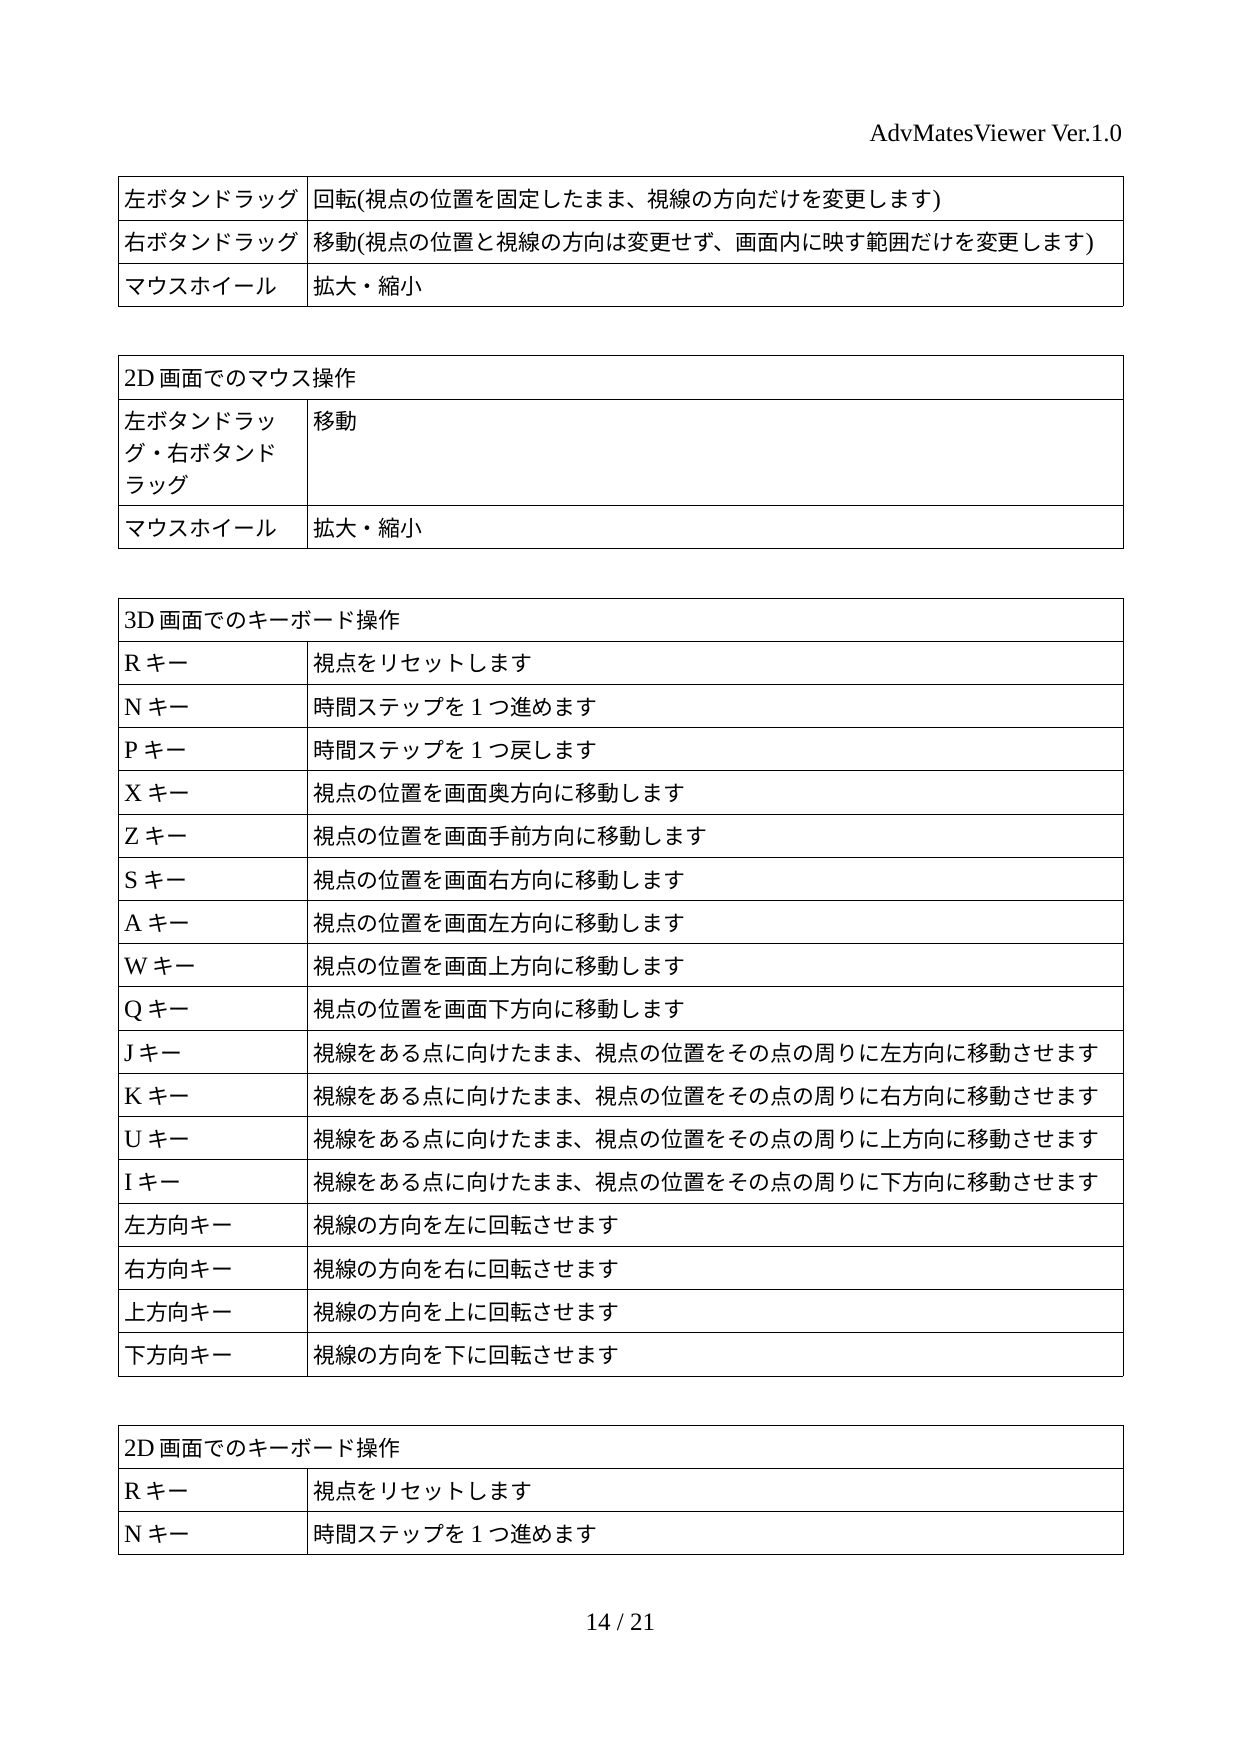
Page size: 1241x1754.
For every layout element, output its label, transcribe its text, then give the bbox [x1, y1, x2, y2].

table_cell Zキー [119, 815, 307, 857]
table_cell 拡大・縮小 [308, 506, 1123, 548]
table_cell Uキー [119, 1117, 307, 1159]
table_header 2D画面でのキーボード操作 [119, 1426, 1123, 1468]
table_cell 視点の位置を画面下方向に移動します [308, 987, 1123, 1030]
table_cell 視線の方向を下に回転させます [308, 1333, 1123, 1376]
table_cell 時間ステップを1つ進めます [308, 1512, 1123, 1554]
table_cell Sキー [119, 858, 307, 900]
table_cell 左方向キー [119, 1204, 307, 1246]
table_cell Iキー [119, 1160, 307, 1203]
table_cell 左ボタンドラッグ・右ボタンドラッグ [119, 400, 307, 505]
table_cell 視線の方向を左に回転させます [308, 1204, 1123, 1246]
table_header 2D画面でのマウス操作 [119, 356, 1123, 398]
table_cell 右ボタンドラッグ [119, 221, 307, 263]
table_cell Nキー [119, 685, 307, 727]
table_cell 移動(視点の位置と視線の方向は変更せず、画面内に映す範囲だけを変更します) [308, 221, 1123, 263]
table_cell 視線をある点に向けたまま、視点の位置をその点の周りに左方向に移動させます [308, 1031, 1123, 1073]
table_cell 視線をある点に向けたまま、視点の位置をその点の周りに下方向に移動させます [308, 1160, 1123, 1203]
table_cell 拡大・縮小 [308, 264, 1123, 306]
table_cell 視点の位置を画面奥方向に移動します [308, 771, 1123, 813]
table_cell Xキー [119, 771, 307, 813]
table_cell マウスホイール [119, 506, 307, 548]
table_cell 視点の位置を画面右方向に移動します [308, 858, 1123, 900]
table_cell 回転(視点の位置を固定したまま、視線の方向だけを変更します) [308, 177, 1123, 219]
table_cell Qキー [119, 987, 307, 1030]
table_cell 視線の方向を上に回転させます [308, 1290, 1123, 1332]
table_cell 視線をある点に向けたまま、視点の位置をその点の周りに上方向に移動させます [308, 1117, 1123, 1159]
table_cell 時間ステップを1つ戻します [308, 728, 1123, 770]
table_cell Rキー [119, 1469, 307, 1511]
table_cell 視点の位置を画面上方向に移動します [308, 944, 1123, 986]
table_cell Nキー [119, 1512, 307, 1554]
table_cell 視線の方向を右に回転させます [308, 1247, 1123, 1289]
table_cell マウスホイール [119, 264, 307, 306]
table_cell Rキー [119, 642, 307, 684]
table_header 3D画面でのキーボード操作 [119, 599, 1123, 641]
table_cell 視点の位置を画面手前方向に移動します [308, 815, 1123, 857]
table_cell 左ボタンドラッグ [119, 177, 307, 219]
table_cell 右方向キー [119, 1247, 307, 1289]
table_cell 上方向キー [119, 1290, 307, 1332]
table_cell Aキー [119, 901, 307, 943]
table_cell 視点の位置を画面左方向に移動します [308, 901, 1123, 943]
table_cell Wキー [119, 944, 307, 986]
table_cell 視点をリセットします [308, 1469, 1123, 1511]
table_cell 視線をある点に向けたまま、視点の位置をその点の周りに右方向に移動させます [308, 1074, 1123, 1116]
table_cell Kキー [119, 1074, 307, 1116]
table_cell Jキー [119, 1031, 307, 1073]
table_cell 移動 [308, 400, 1123, 505]
table_cell 視点をリセットします [308, 642, 1123, 684]
table_cell Pキー [119, 728, 307, 770]
table_cell 下方向キー [119, 1333, 307, 1376]
table_cell 時間ステップを1つ進めます [308, 685, 1123, 727]
